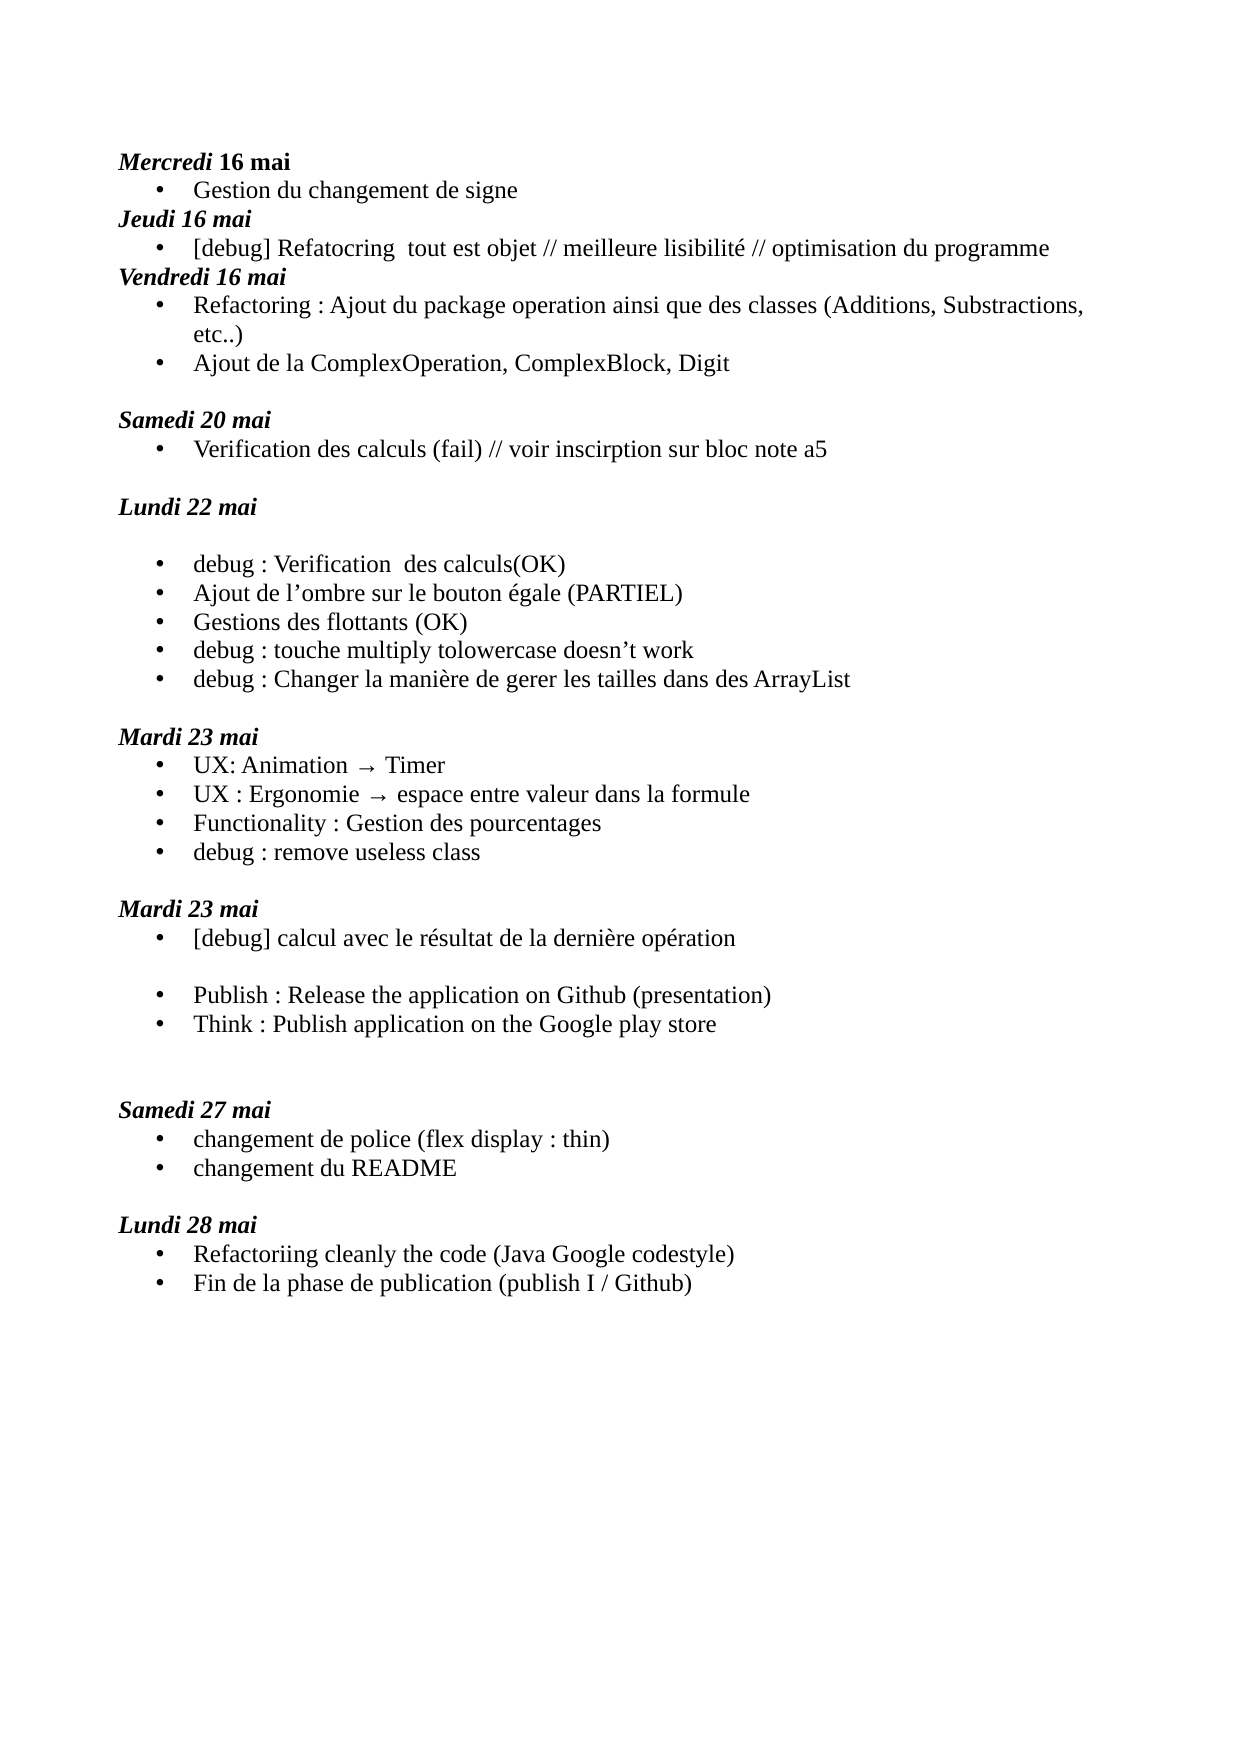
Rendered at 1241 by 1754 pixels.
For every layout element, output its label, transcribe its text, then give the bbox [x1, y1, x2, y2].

list Ajout de l’ombre sur le bouton égale (PARTIEL) [156, 578, 1122, 607]
list [debug] calcul avec le résultat de la dernière opération [156, 923, 1122, 952]
text Samedi 20 mai [118, 406, 1122, 434]
text Lundi 22 mai [118, 492, 1122, 521]
list Functionality : Gestion des pourcentages [156, 808, 1122, 837]
list Refactoring : Ajout du package operation ainsi que des classes (Additions, Substractions, etc..) [156, 291, 1122, 348]
list UX : Ergonomie → espace entre valeur dans la formule [156, 779, 1122, 808]
list Refactoriing cleanly the code (Java Google codestyle) [156, 1239, 1122, 1268]
list Gestion du changement de signe [156, 176, 1122, 204]
text Lundi 28 mai [118, 1211, 1122, 1239]
list Gestions des flottants (OK) [156, 607, 1122, 636]
list Think : Publish application on the Google play store [156, 1009, 1122, 1038]
list [debug] Refatocring tout est objet // meilleure lisibilité // optimisation du programme [156, 233, 1122, 262]
list Publish : Release the application on Github (presentation) [156, 981, 1122, 1009]
text Mardi 23 mai [118, 722, 1122, 751]
list changement de police (flex display : thin) [156, 1124, 1122, 1153]
text Mardi 23 mai [118, 894, 1122, 923]
list debug : Verification des calculs(OK) [156, 549, 1122, 578]
list Ajout de la ComplexOperation, ComplexBlock, Digit [156, 348, 1122, 377]
list Verification des calculs (fail) // voir inscirption sur bloc note a5 [156, 434, 1122, 463]
list Fin de la phase de publication (publish I / Github) [156, 1268, 1122, 1297]
text Samedi 27 mai [118, 1096, 1122, 1124]
text Jeudi 16 mai [118, 204, 1122, 233]
list debug : Changer la manière de gerer les tailles dans des ArrayList [156, 664, 1122, 693]
list debug : touche multiply tolowercase doesn’t work [156, 636, 1122, 664]
list debug : remove useless class [156, 837, 1122, 866]
text Vendredi 16 mai [118, 262, 1122, 291]
text Mercredi 16 mai [118, 147, 1122, 176]
list changement du README [156, 1153, 1122, 1182]
list UX: Animation → Timer [156, 751, 1122, 779]
